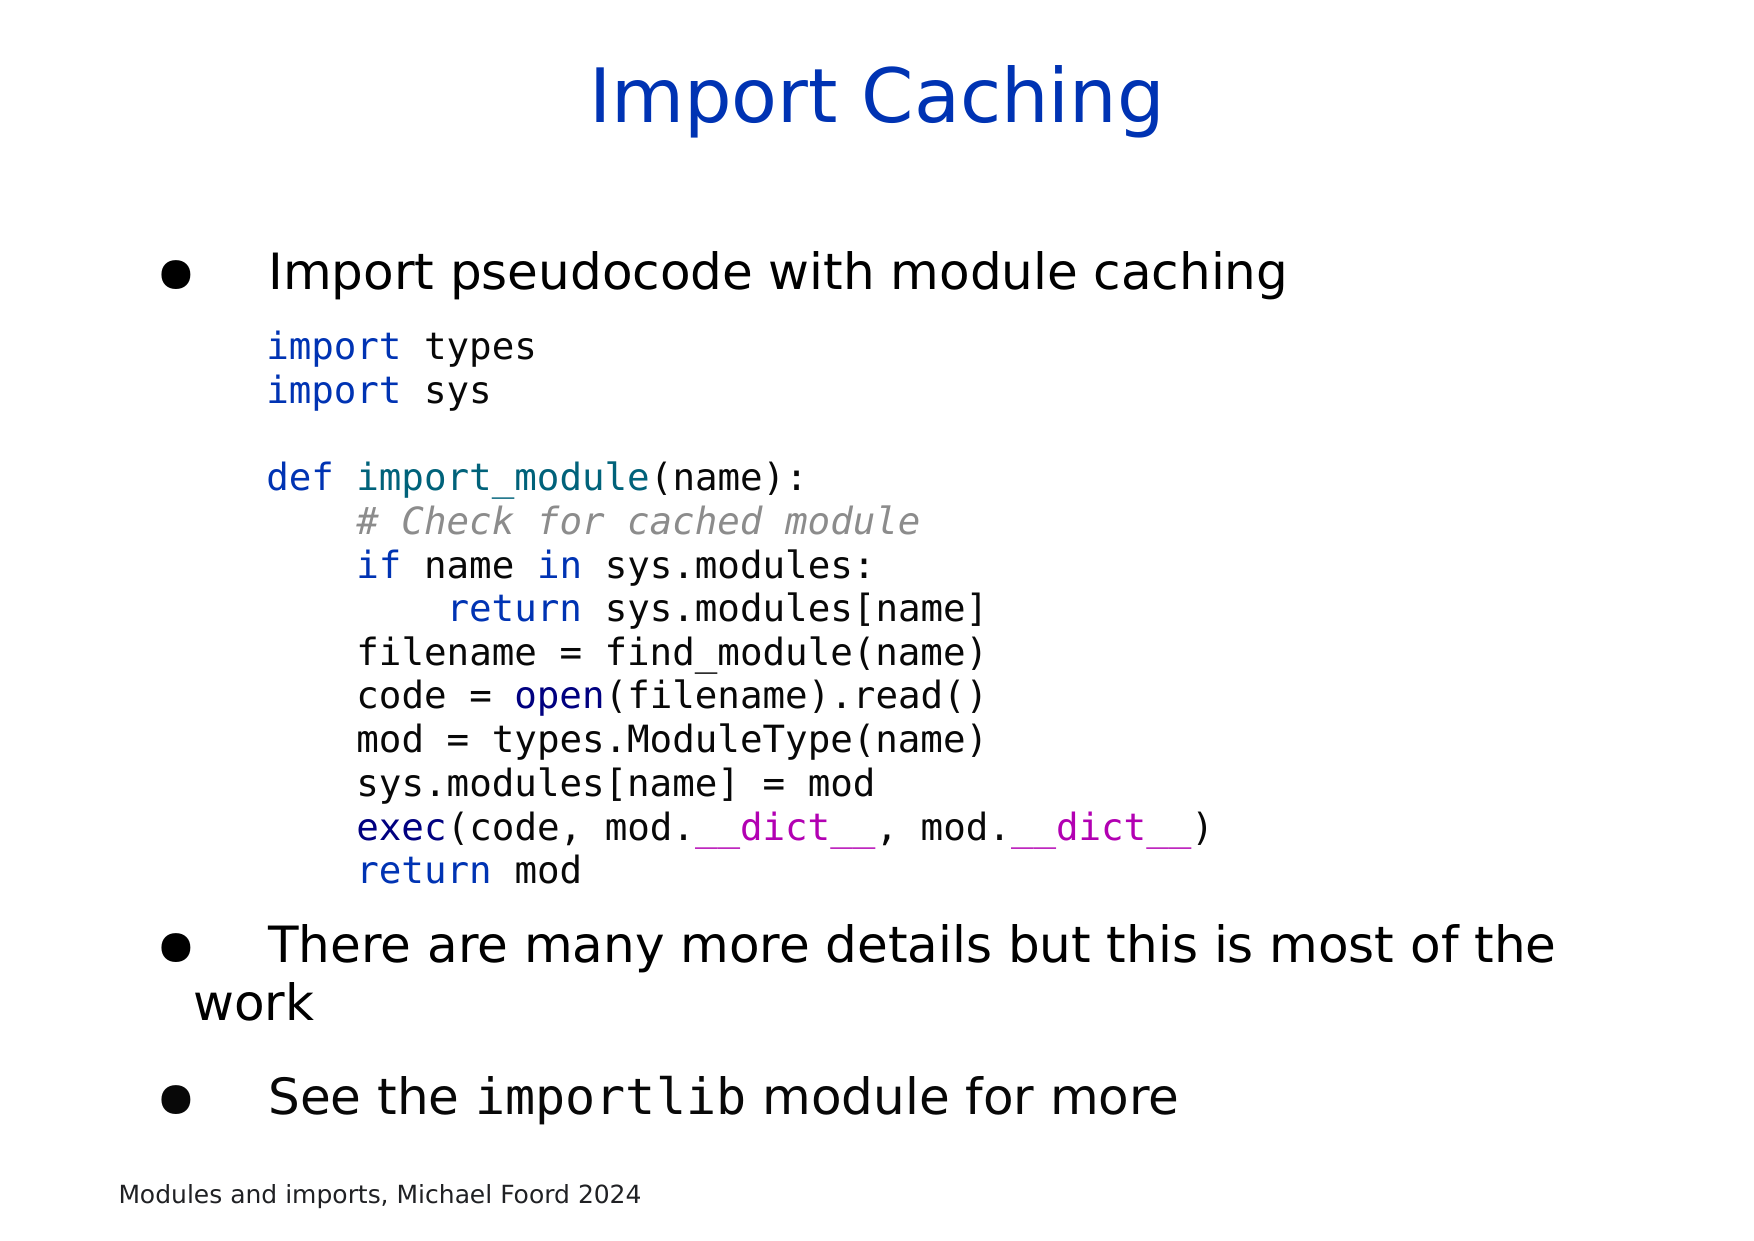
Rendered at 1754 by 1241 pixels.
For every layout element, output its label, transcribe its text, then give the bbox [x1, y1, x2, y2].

list There are many more details but this is most of the work [156, 916, 1636, 1033]
list Import pseudocode with module caching [156, 243, 1636, 301]
list See the importlib module for more [156, 1068, 1636, 1126]
text import types import sys def import_module(name): # Check for cached module if name in sys.modules: return sys.modules[name] filename = find_module(name) code = open(filename).read() mod = types.ModuleType(name) sys.modules[name] = mod exec(code, mod.__dict__, mod.__dict__) return mod [266, 325, 1636, 892]
text Import Caching [118, 53, 1636, 140]
